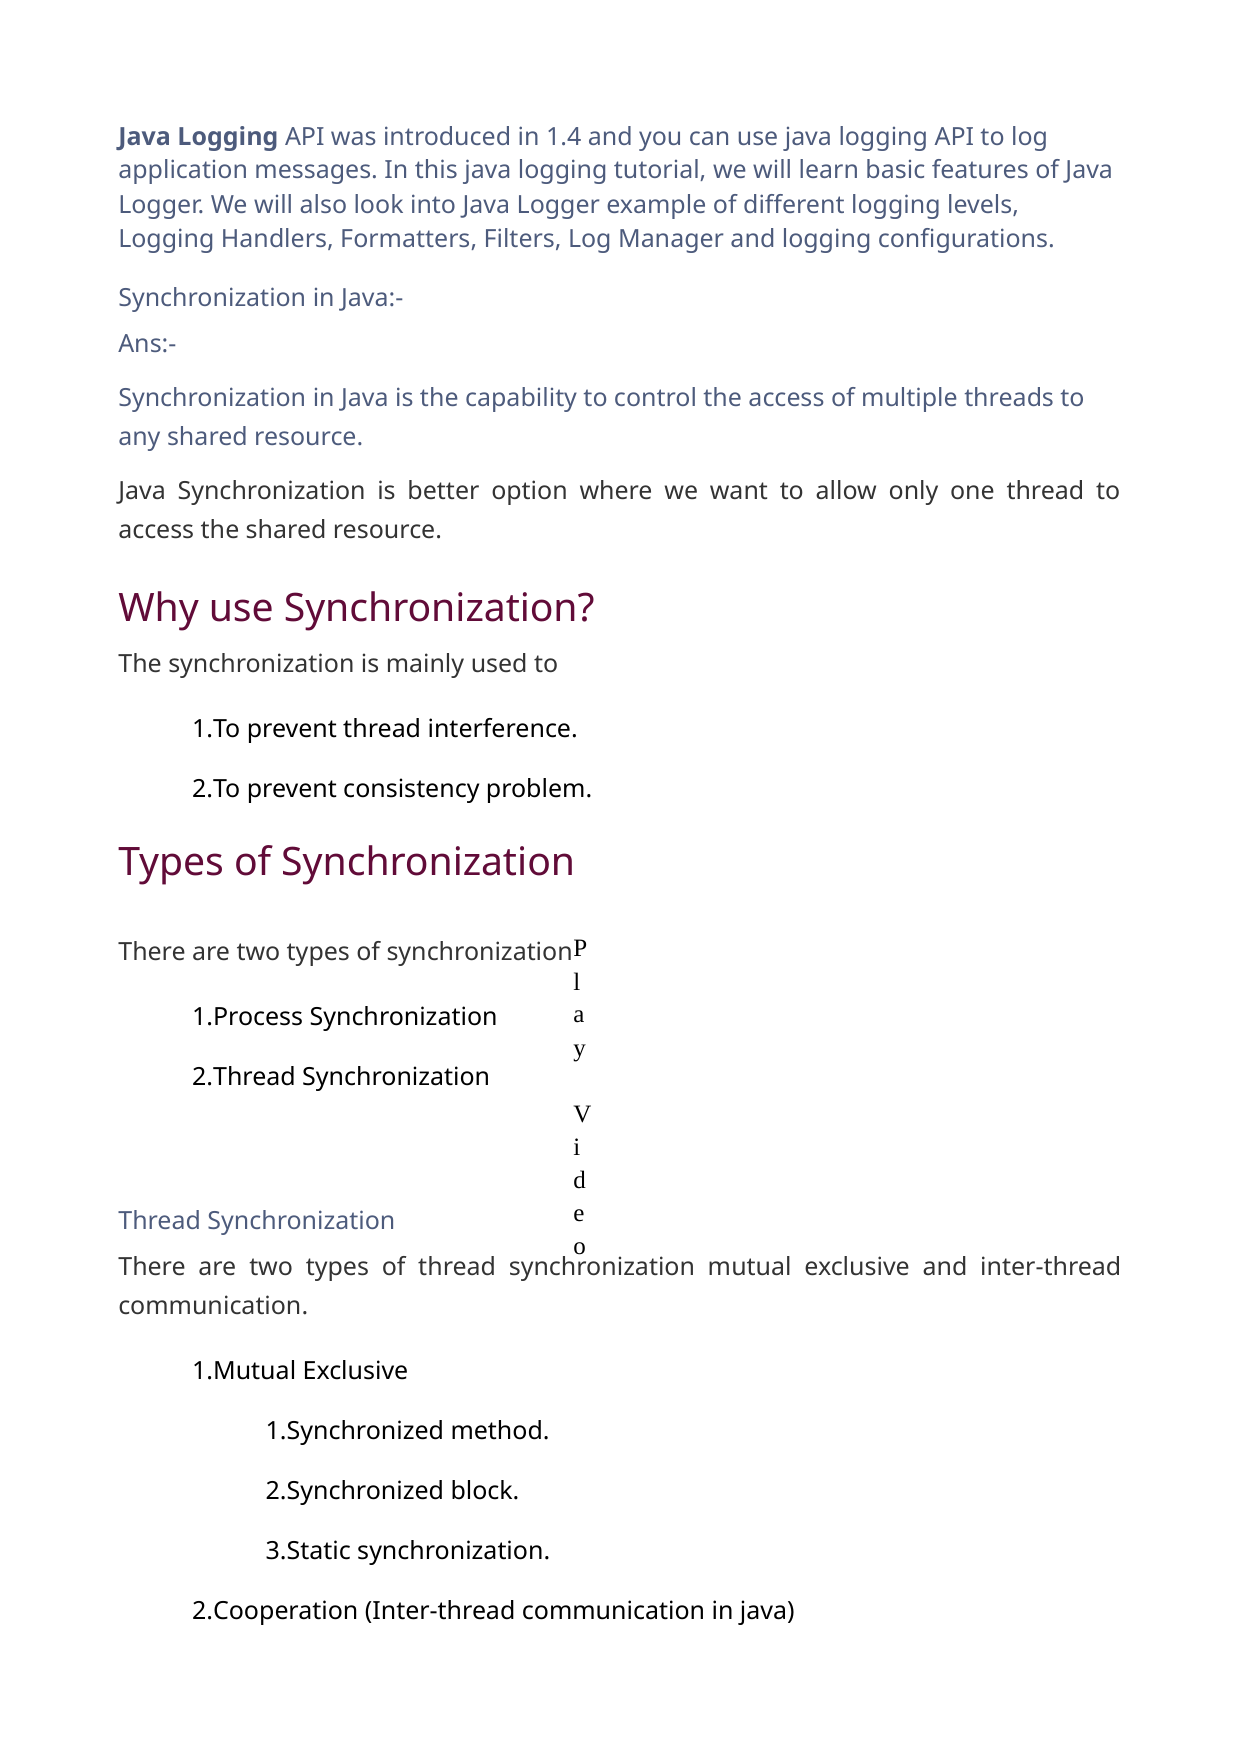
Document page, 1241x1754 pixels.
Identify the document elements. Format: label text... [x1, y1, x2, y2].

text Java Logging API was introduced in 1.4 and you can use java logging API to log application messages. In this java logging tutorial, we will learn basic features of Java Logger. We will also look into Java Logger example of different logging levels, Logging Handlers, Formatters, Filters, Log Manager and logging configurations. [118, 118, 1122, 254]
text Java Synchronization is better option where we want to allow only one thread to access the shared resource. [118, 473, 1122, 546]
list To prevent thread interference. [118, 706, 1122, 745]
list Cooperation (Inter-thread communication in java) [118, 1588, 1122, 1627]
subtitle Types of Synchronization [118, 834, 1122, 887]
subtitle Why use Synchronization? [118, 580, 1122, 633]
text Synchronization in Java is the capability to control the access of multiple threads to any shared resource. [118, 380, 1122, 453]
list Mutual Exclusive [118, 1348, 1122, 1387]
text There are two types of synchronization [118, 900, 1122, 968]
subtitle Synchronization in Java:- [118, 279, 1122, 313]
text The synchronization is mainly used to [118, 646, 1122, 680]
list Process Synchronization [575, 993, 1122, 1033]
text There are two types of thread synchronization mutual exclusive and inter-thread communication. [118, 1249, 1122, 1322]
list Thread Synchronization [118, 1053, 573, 1092]
list Synchronized block. [118, 1468, 1122, 1507]
list [575, 1053, 1122, 1092]
list Static synchronization. [118, 1528, 1122, 1567]
subtitle Thread Synchronization [575, 1202, 1122, 1236]
list Synchronized method. [118, 1408, 1122, 1447]
list Process Synchronization [118, 993, 573, 1033]
list To prevent consistency problem. [118, 766, 1122, 805]
text Ans:- [118, 326, 1122, 360]
subtitle Thread Synchronization [118, 1202, 573, 1236]
